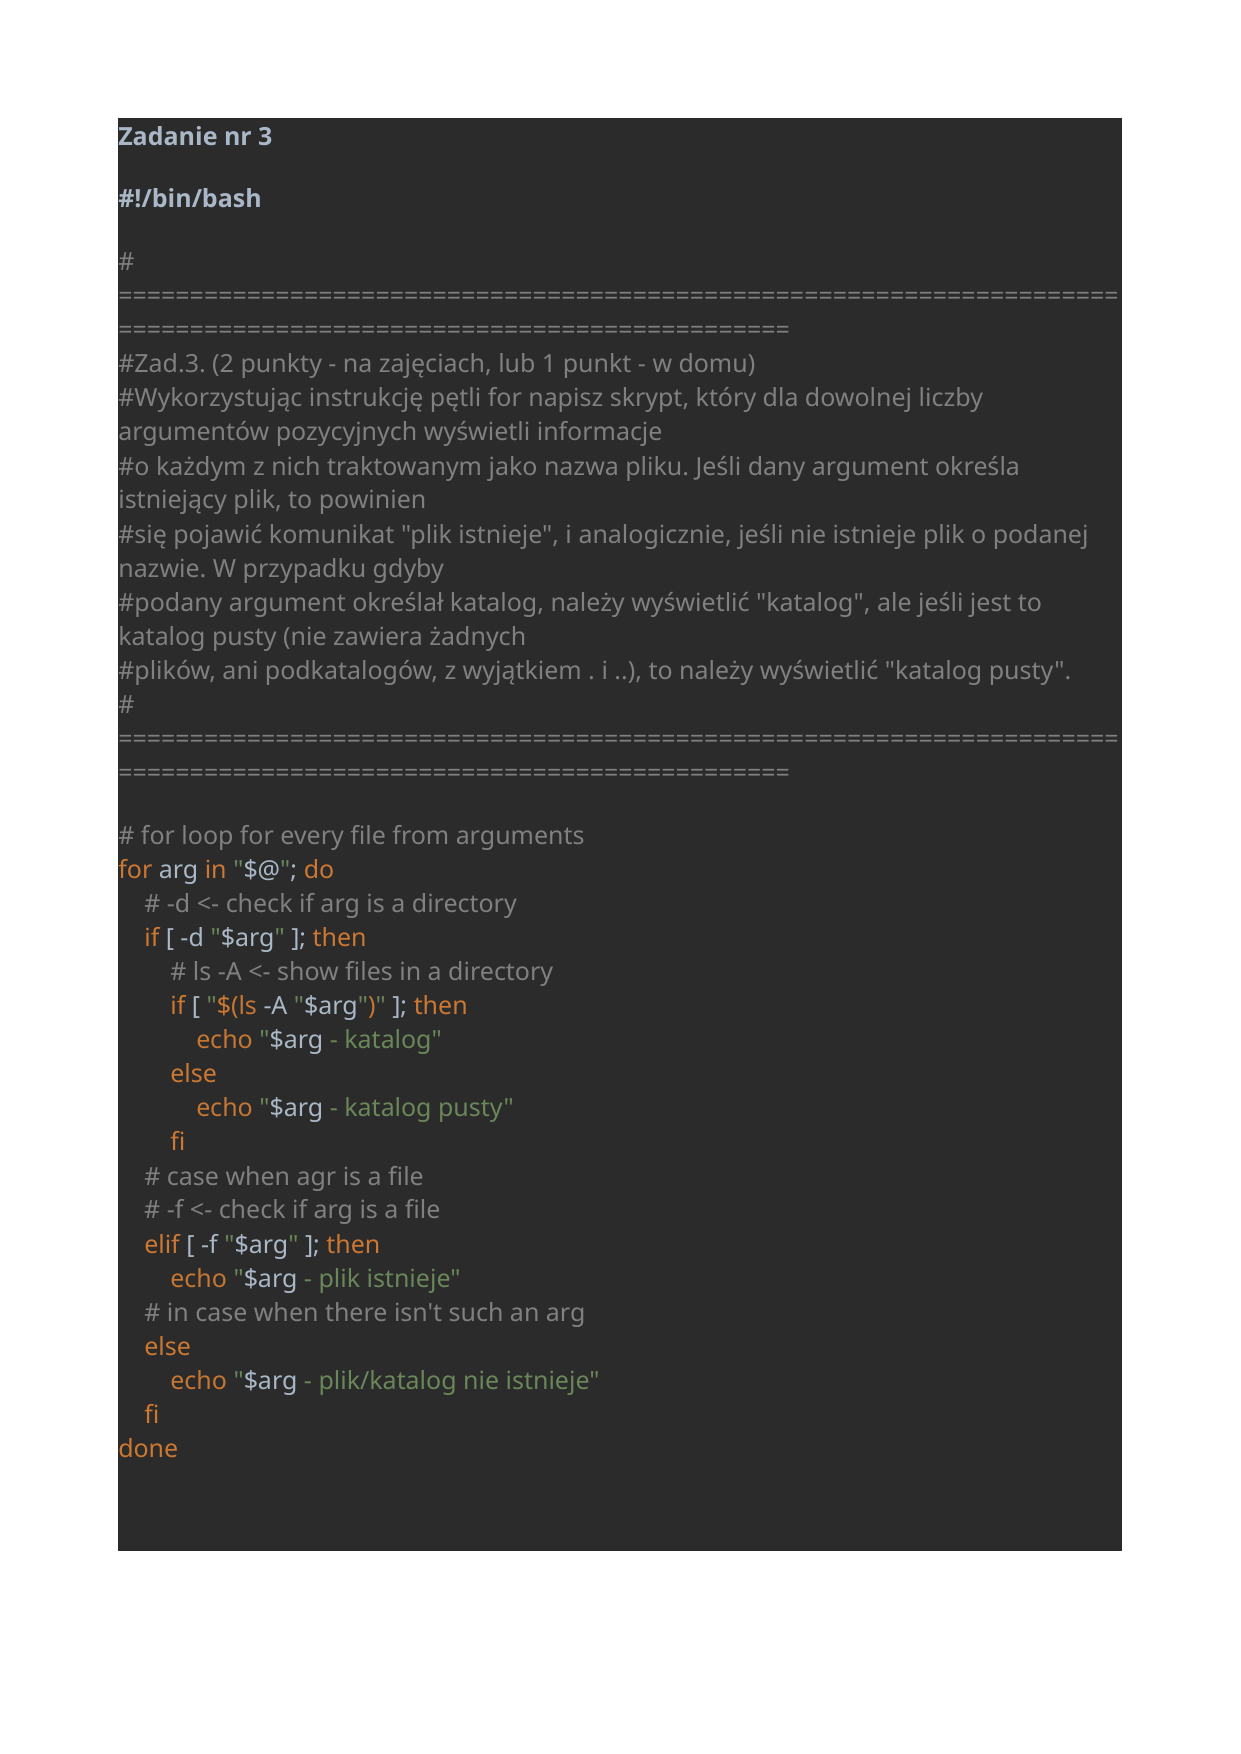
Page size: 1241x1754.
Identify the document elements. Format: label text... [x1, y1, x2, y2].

text Zadanie nr 3 [118, 118, 1122, 152]
text #!/bin/bash # ===================================================================================================================== #Zad.3. (2 punkty - na zajęciach, lub 1 punkt - w domu) #Wykorzystując instrukcję pętli for napisz skrypt, który dla dowolnej liczby argumentów pozycyjnych wyświetli informacje #o każdym z nich traktowanym jako nazwa pliku. Jeśli dany argument określa istniejący plik, to powinien #się pojawić komunikat "plik istnieje", i analogicznie, jeśli nie istnieje plik o podanej nazwie. W przypadku gdyby #podany argument określał katalog, należy wyświetlić "katalog", ale jeśli jest to katalog pusty (nie zawiera żadnych #plików, ani podkatalogów, z wyjątkiem . i ..), to należy wyświetlić "katalog pusty". # ===================================================================================================================== # for loop for every file from arguments for arg in "$@"; do # -d <- check if arg is a directory if [ -d "$arg" ]; then # ls -A <- show files in a directory if [ "$(ls -A "$arg")" ]; then echo "$arg - katalog" else echo "$arg - katalog pusty" fi # case when agr is a file # -f <- check if arg is a file elif [ -f "$arg" ]; then echo "$arg - plik istnieje" # in case when there isn't such an arg else echo "$arg - plik/katalog nie istnieje" fi done [118, 181, 1122, 1493]
